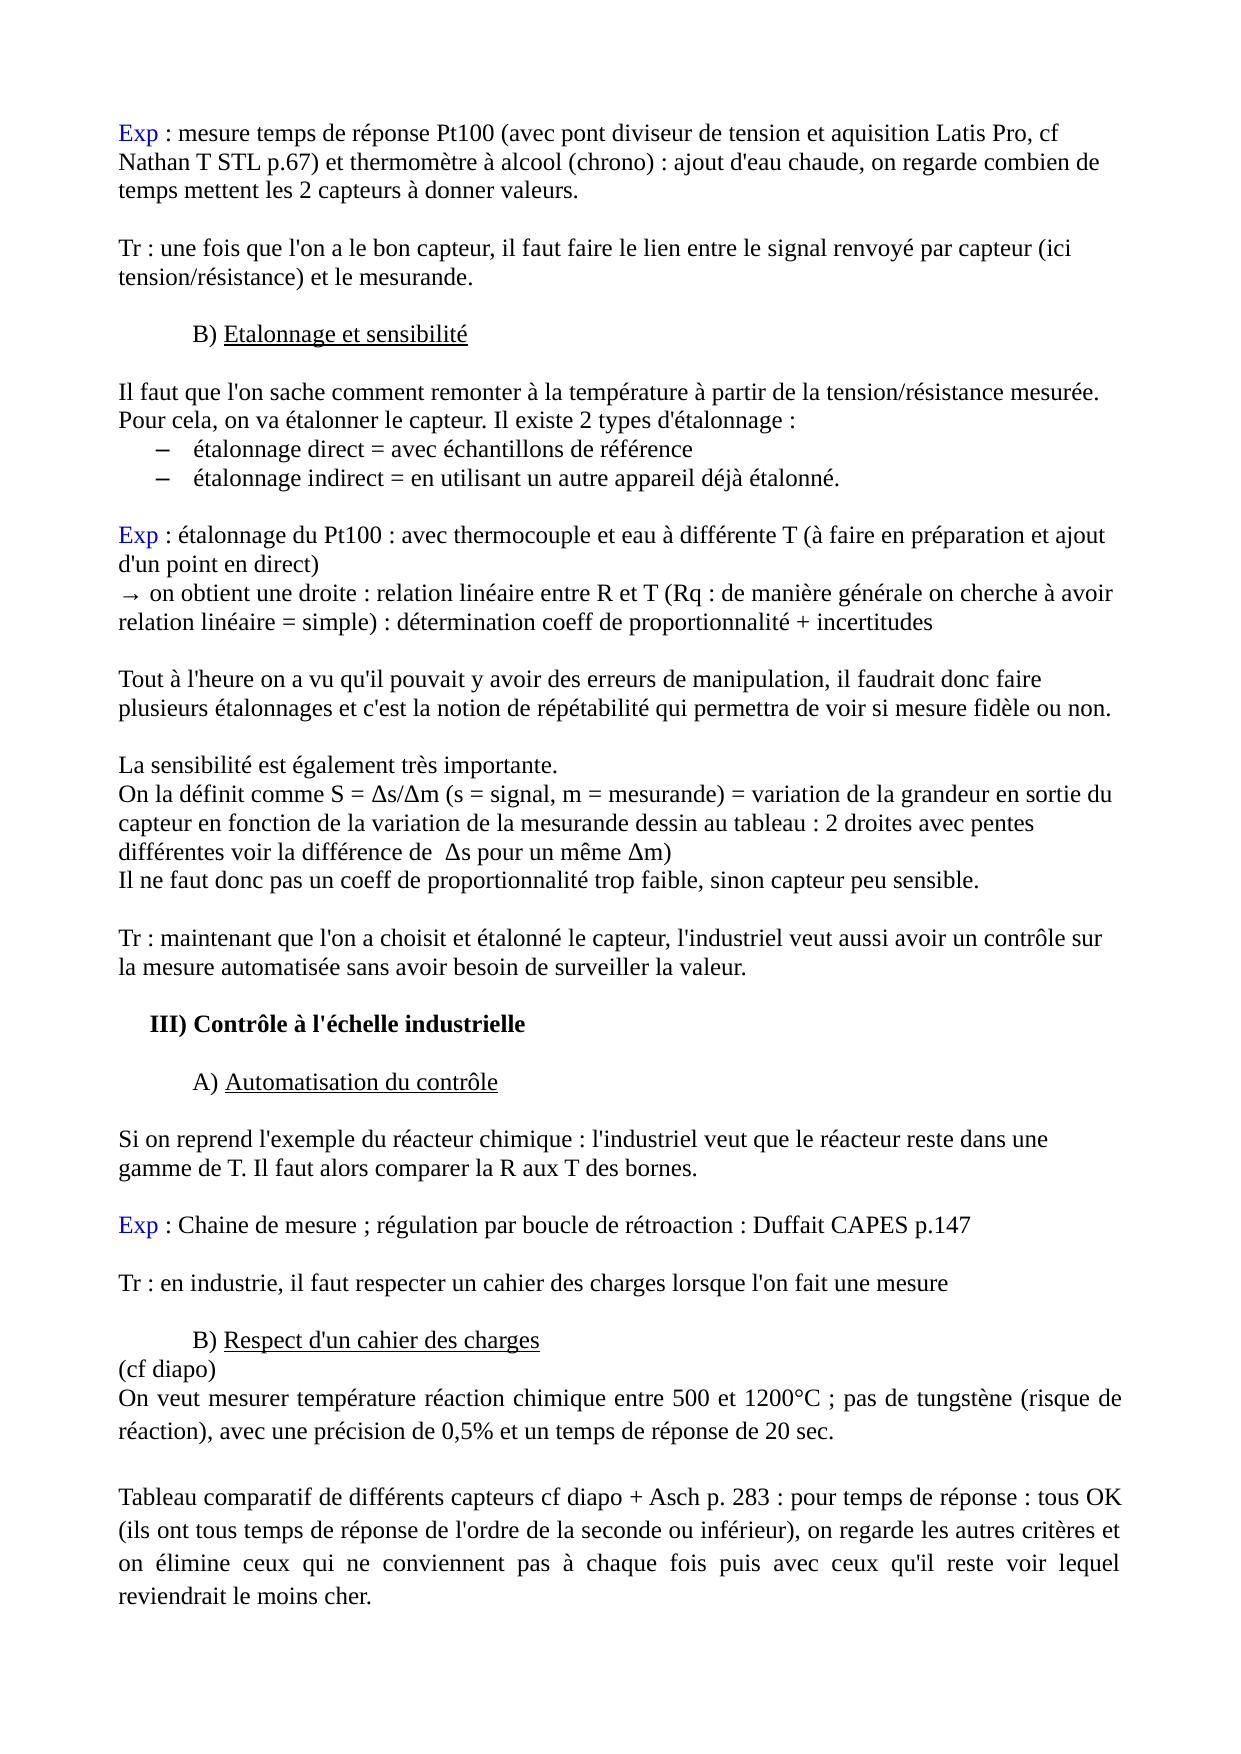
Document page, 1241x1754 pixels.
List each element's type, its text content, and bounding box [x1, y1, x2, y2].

text Tr : en industrie, il faut respecter un cahier des charges lorsque l'on fait une mesure [118, 1268, 1122, 1297]
text Tr : maintenant que l'on a choisit et étalonné le capteur, l'industriel veut aussi avoir un contrôle sur la mesure automatisée sans avoir besoin de surveiller la valeur. [118, 923, 1122, 981]
text On la définit comme S = Δs/Δm (s = signal, m = mesurande) = variation de la grandeur en sortie du capteur en fonction de la variation de la mesurande dessin au tableau : 2 droites avec pentes différentes voir la différence de Δs pour un même Δm) [118, 779, 1122, 866]
text B) Etalonnage et sensibilité [118, 319, 1122, 348]
text On veut mesurer température réaction chimique entre 500 et 1200°C ; pas de tungstène (risque de réaction), avec une précision de 0,5% et un temps de réponse de 20 sec. [118, 1383, 1122, 1445]
text Exp : étalonnage du Pt100 : avec thermocouple et eau à différente T (à faire en préparation et ajout d'un point en direct) [118, 521, 1122, 578]
text (cf diapo) [118, 1354, 1122, 1383]
text Tr : une fois que l'on a le bon capteur, il faut faire le lien entre le signal renvoyé par capteur (ici tension/résistance) et le mesurande. [118, 233, 1122, 291]
text Pour cela, on va étalonner le capteur. Il existe 2 types d'étalonnage : [118, 406, 1122, 434]
text Il faut que l'on sache comment remonter à la température à partir de la tension/résistance mesurée. [118, 377, 1122, 406]
list étalonnage direct = avec échantillons de référence [156, 434, 1122, 463]
text → on obtient une droite : relation linéaire entre R et T (Rq : de manière générale on cherche à avoir relation linéaire = simple) : détermination coeff de proportionnalité + incertitudes [118, 578, 1122, 636]
text Il ne faut donc pas un coeff de proportionnalité trop faible, sinon capteur peu sensible. [118, 866, 1122, 894]
text La sensibilité est également très importante. [118, 751, 1122, 779]
text III) Contrôle à l'échelle industrielle [118, 1009, 1122, 1038]
list étalonnage indirect = en utilisant un autre appareil déjà étalonné. [156, 463, 1122, 492]
text Tableau comparatif de différents capteurs cf diapo + Asch p. 283 : pour temps de réponse : tous OK (ils ont tous temps de réponse de l'ordre de la seconde ou inférieur), on regarde les autres critères et on élimine ceux qui ne conviennent pas à chaque fois puis avec ceux qu'il reste voir lequel reviendrait le moins cher. [118, 1482, 1122, 1610]
text A) Automatisation du contrôle [118, 1067, 1122, 1096]
text Exp : Chaine de mesure ; régulation par boucle de rétroaction : Duffait CAPES p.147 [118, 1211, 1122, 1239]
text Si on reprend l'exemple du réacteur chimique : l'industriel veut que le réacteur reste dans une gamme de T. Il faut alors comparer la R aux T des bornes. [118, 1124, 1122, 1182]
text Tout à l'heure on a vu qu'il pouvait y avoir des erreurs de manipulation, il faudrait donc faire plusieurs étalonnages et c'est la notion de répétabilité qui permettra de voir si mesure fidèle ou non. [118, 664, 1122, 722]
text Exp : mesure temps de réponse Pt100 (avec pont diviseur de tension et aquisition Latis Pro, cf Nathan T STL p.67) et thermomètre à alcool (chrono) : ajout d'eau chaude, on regarde combien de temps mettent les 2 capteurs à donner valeurs. [118, 118, 1122, 204]
text B) Respect d'un cahier des charges [118, 1326, 1122, 1354]
